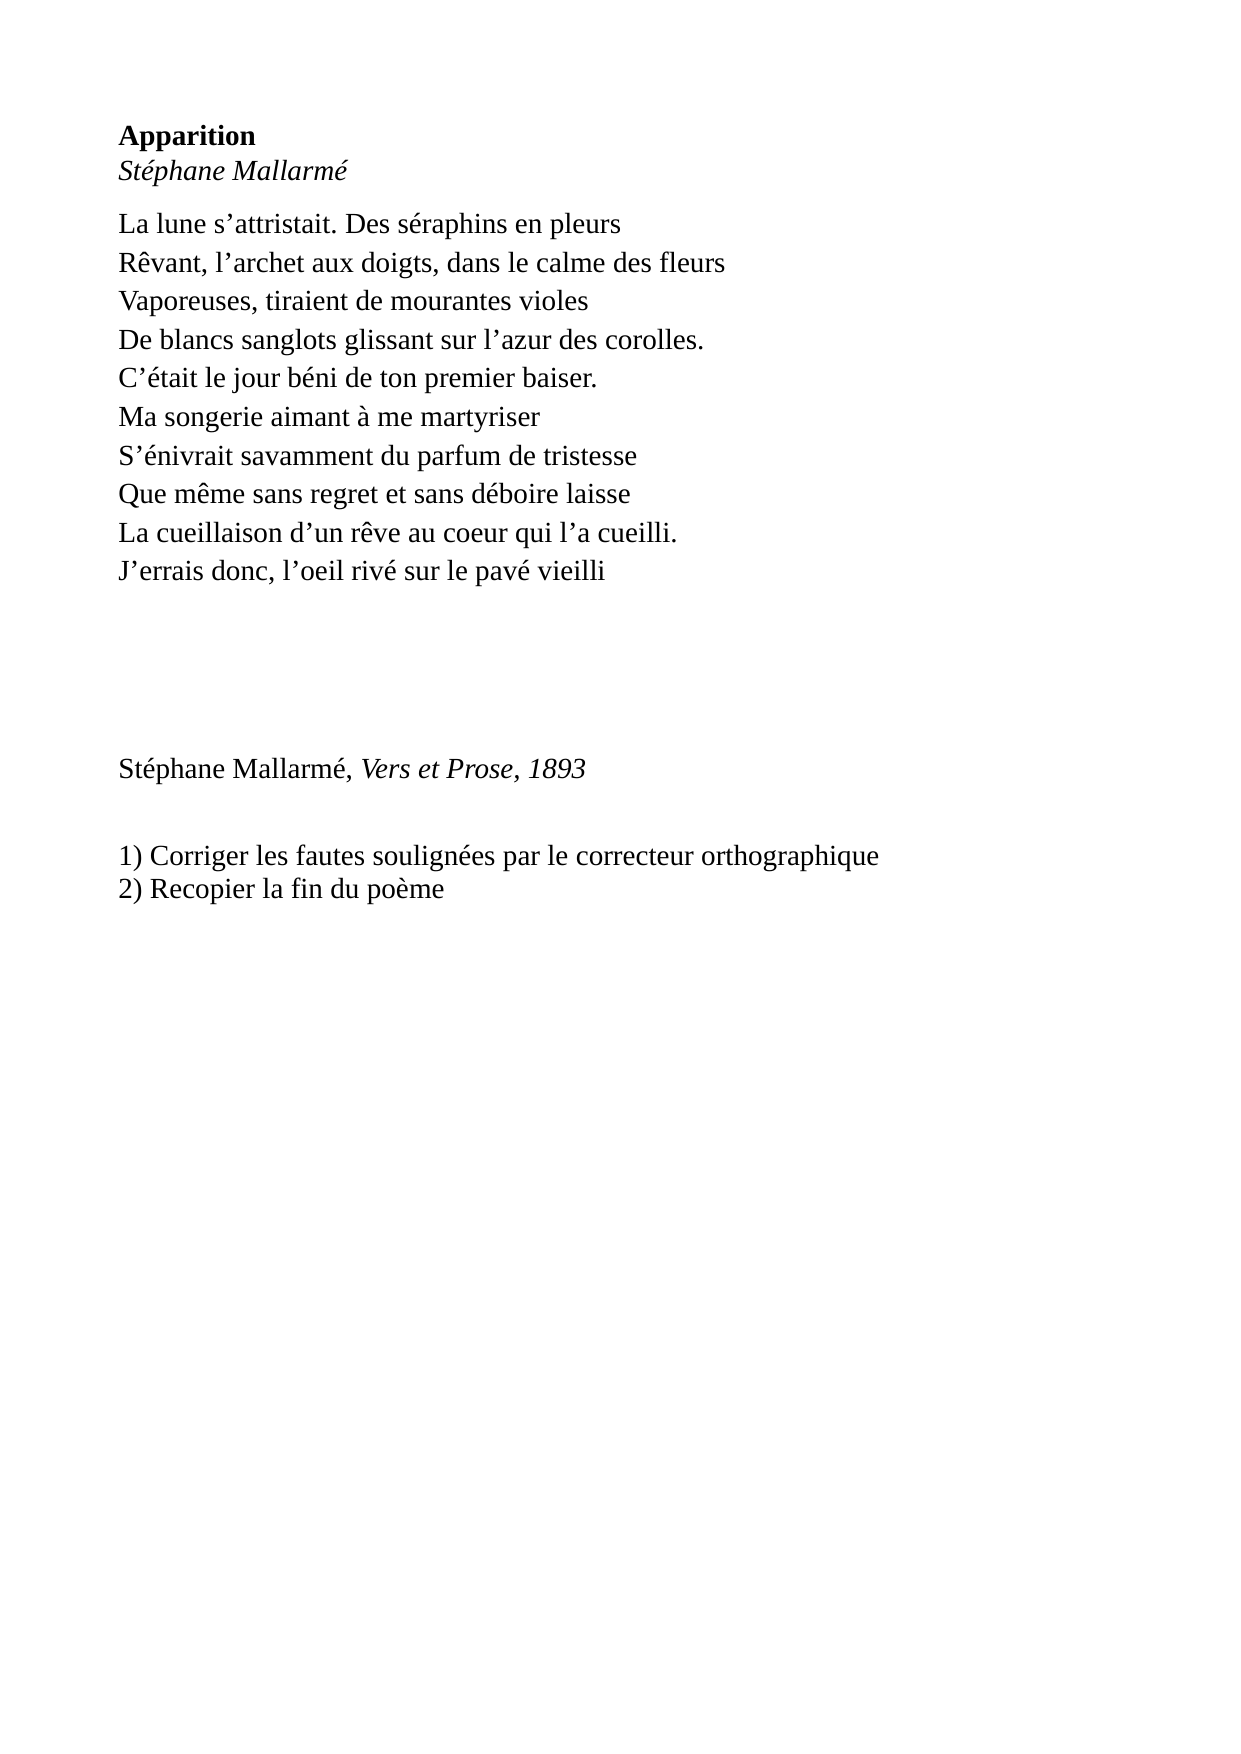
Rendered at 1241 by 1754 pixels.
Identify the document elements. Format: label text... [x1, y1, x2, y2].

subtitle Apparition [118, 118, 1122, 152]
text 2) Recopier la fin du poème [118, 871, 1122, 905]
text 1) Corriger les fautes soulignées par le correcteur orthographique [118, 838, 1122, 871]
text Stéphane Mallarmé, Vers et Prose, 1893 [118, 751, 1122, 785]
text La lune s’attristait. Des séraphins en pleurs Rêvant, l’archet aux doigts, dans le calme des fleurs Vaporeuses, tiraient de mourantes violes De blancs sanglots glissant sur l’azur des corolles. C’était le jour béni de ton premier baiser. Ma songerie aimant à me martyriser S’énivrait savamment du parfum de tristesse Que même sans regret et sans déboire laisse La cueillaison d’un rêve au coeur qui l’a cueilli. J’errais donc, l’oeil rivé sur le pavé vieilli [118, 206, 1122, 625]
text Stéphane Mallarmé [118, 153, 1122, 187]
